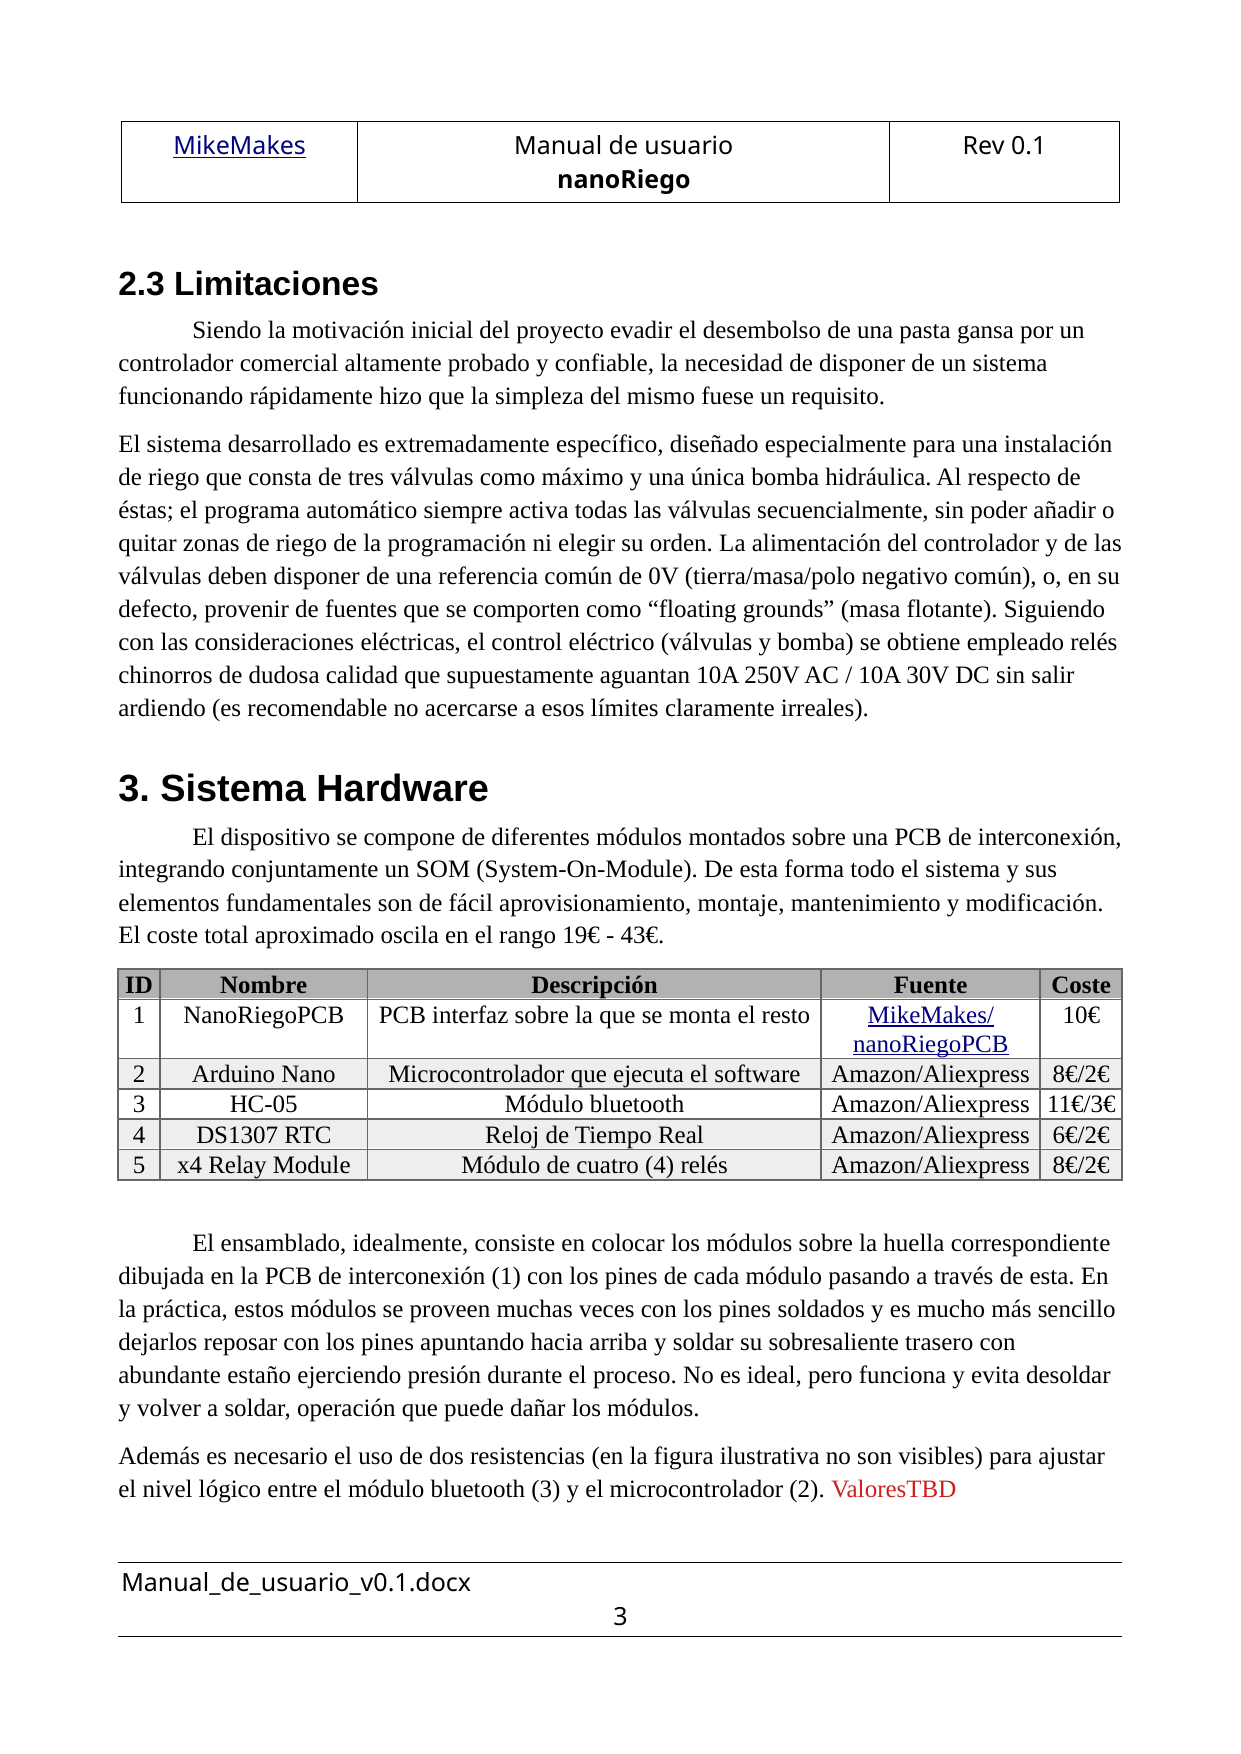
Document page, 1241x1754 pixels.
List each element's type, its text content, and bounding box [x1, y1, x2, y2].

text El dispositivo se compone de diferentes módulos montados sobre una PCB de interconexión, integrando conjuntamente un SOM (System-On-Module). De esta forma todo el sistema y sus elementos fundamentales son de fácil aprovisionamiento, montaje, mantenimiento y modificación. El coste total aproximado oscila en el rango 19€ - 43€. [118, 822, 1122, 949]
table_cell Microcontrolador que ejecuta el software [368, 1059, 820, 1088]
table_cell MikeMakes/nanoRiegoPCB [822, 1000, 1039, 1058]
table_cell HC-05 [161, 1090, 367, 1118]
text Además es necesario el uso de dos resistencias (en la figura ilustrativa no son visibles) para ajustar el nivel lógico entre el módulo bluetooth (3) y el microcontrolador (2). ValoresTBD [118, 1441, 1122, 1502]
table_cell 2 [119, 1059, 159, 1088]
subtitle 3. Sistema Hardware [118, 765, 1122, 809]
table_cell 3 [119, 1090, 159, 1118]
table_cell Amazon/Aliexpress [822, 1059, 1039, 1088]
table_cell 8€/2€ [1041, 1059, 1121, 1088]
table_header ID [119, 970, 159, 998]
table_cell NanoRiegoPCB [161, 1000, 367, 1058]
table_cell PCB interfaz sobre la que se monta el resto [368, 1000, 820, 1058]
table_cell Amazon/Aliexpress [822, 1090, 1039, 1118]
table_cell 6€/2€ [1041, 1120, 1121, 1148]
table_cell 4 [119, 1120, 159, 1148]
table_cell 8€/2€ [1041, 1150, 1121, 1179]
table_cell 11€/3€ [1041, 1090, 1121, 1118]
table_cell Amazon/Aliexpress [822, 1120, 1039, 1148]
table_cell Módulo de cuatro (4) relés [368, 1150, 820, 1179]
text Siendo la motivación inicial del proyecto evadir el desembolso de una pasta gansa por un controlador comercial altamente probado y confiable, la necesidad de disponer de un sistema funcionando rápidamente hizo que la simpleza del mismo fuese un requisito. [118, 315, 1122, 410]
table_cell DS1307 RTC [161, 1120, 367, 1148]
table_cell Arduino Nano [161, 1059, 367, 1088]
text El ensamblado, idealmente, consiste en colocar los módulos sobre la huella correspondiente dibujada en la PCB de interconexión (1) con los pines de cada módulo pasando a través de esta. En la práctica, estos módulos se proveen muchas veces con los pines soldados y es mucho más sencillo dejarlos reposar con los pines apuntando hacia arriba y soldar su sobresaliente trasero con abundante estaño ejerciendo presión durante el proceso. No es ideal, pero funciona y evita desoldar y volver a soldar, operación que puede dañar los módulos. [118, 1228, 1122, 1422]
table_cell 10€ [1041, 1000, 1121, 1058]
subtitle 2.3 Limitaciones [118, 264, 1122, 302]
table_header Coste [1041, 970, 1121, 998]
table_header Descripción [368, 970, 820, 998]
table_cell Amazon/Aliexpress [822, 1150, 1039, 1179]
text El sistema desarrollado es extremadamente específico, diseñado especialmente para una instalación de riego que consta de tres válvulas como máximo y una única bomba hidráulica. Al respecto de éstas; el programa automático siempre activa todas las válvulas secuencialmente, sin poder añadir o quitar zonas de riego de la programación ni elegir su orden. La alimentación del controlador y de las válvulas deben disponer de una referencia común de 0V (tierra/masa/polo negativo común), o, en su defecto, provenir de fuentes que se comporten como “floating grounds” (masa flotante). Siguiendo con las consideraciones eléctricas, el control eléctrico (válvulas y bomba) se obtiene empleado relés chinorros de dudosa calidad que supuestamente aguantan 10A 250V AC / 10A 30V DC sin salir ardiendo (es recomendable no acercarse a esos límites claramente irreales). [118, 429, 1122, 722]
table_cell Reloj de Tiempo Real [368, 1120, 820, 1148]
table_cell 5 [119, 1150, 159, 1179]
table_cell 1 [119, 1000, 159, 1058]
table_cell Módulo bluetooth [368, 1090, 820, 1118]
table_cell x4 Relay Module [161, 1150, 367, 1179]
table_header Fuente [822, 970, 1039, 998]
table_header Nombre [161, 970, 367, 998]
